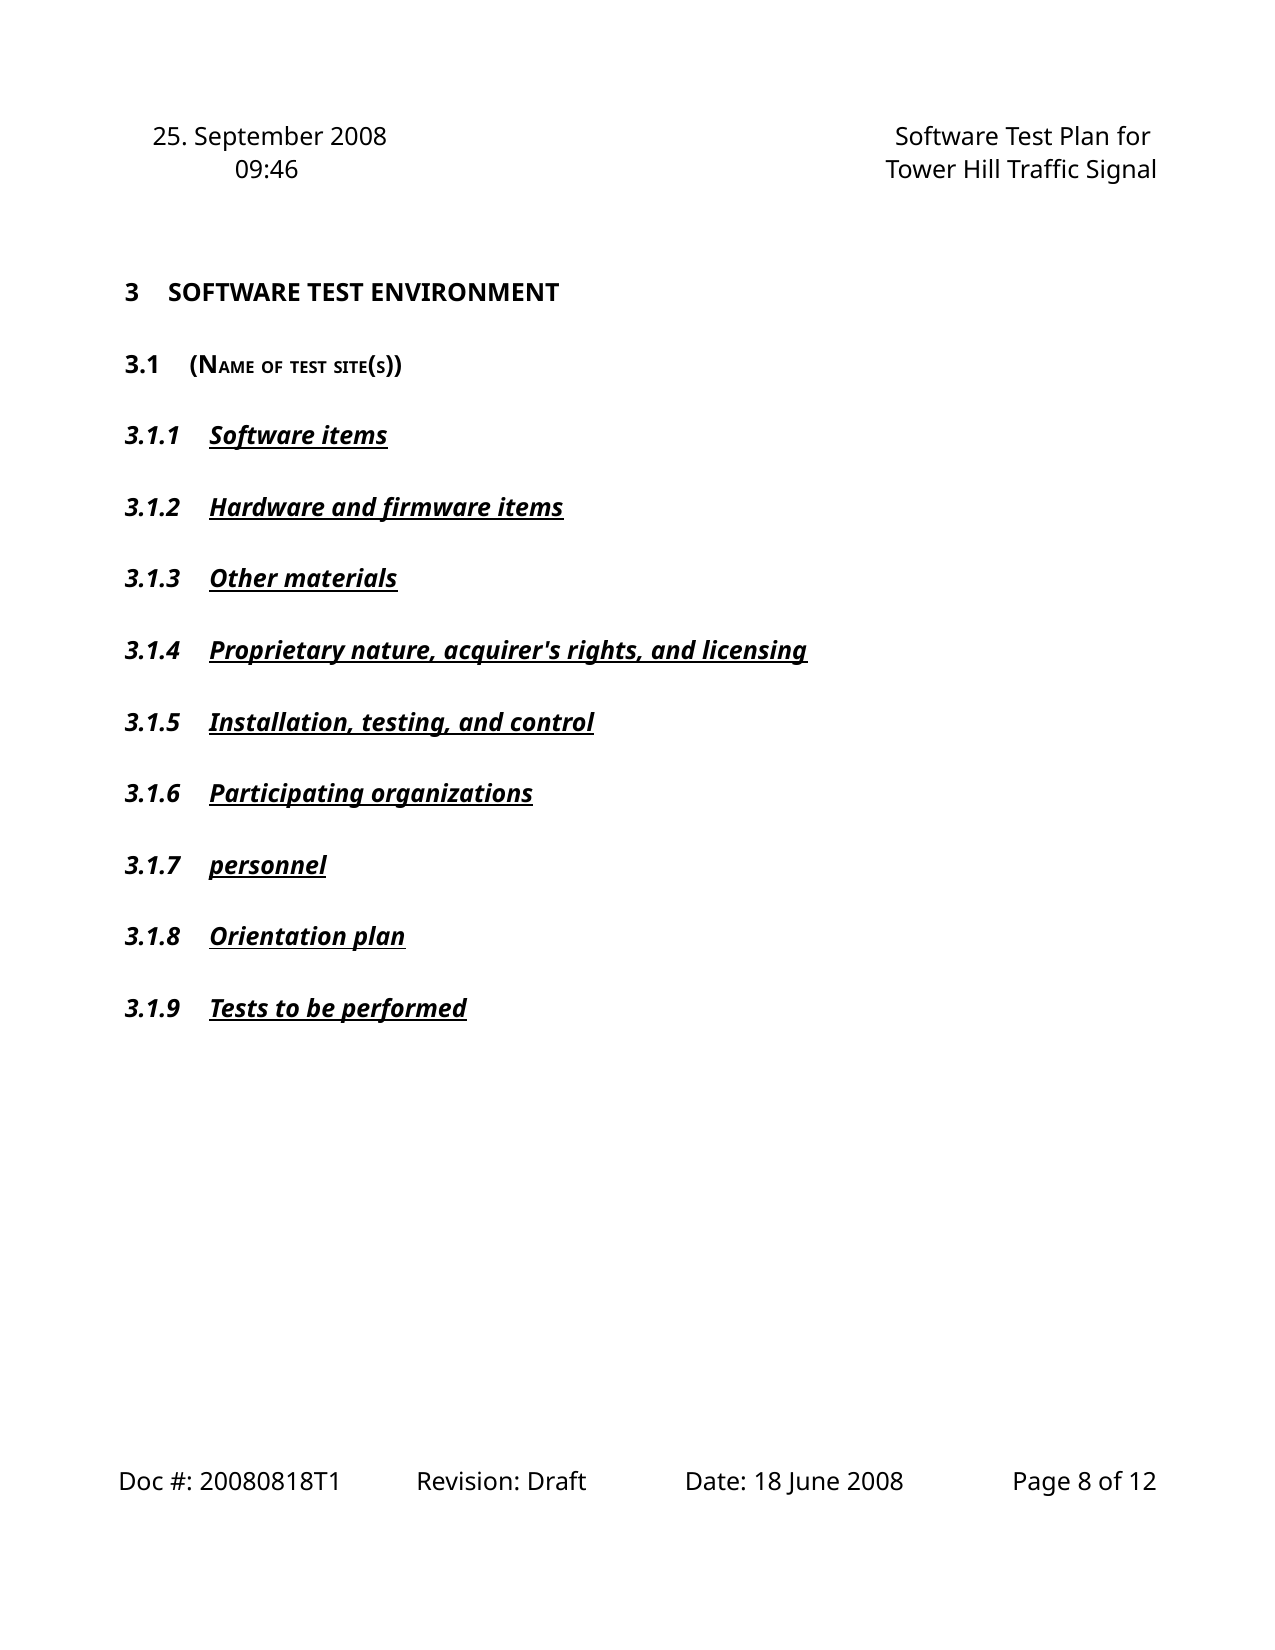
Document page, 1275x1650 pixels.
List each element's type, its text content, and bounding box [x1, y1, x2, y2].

subtitle Orientation plan [118, 919, 1157, 953]
subtitle Hardware and firmware items [118, 489, 1157, 523]
subtitle personnel [118, 847, 1157, 881]
subtitle (Name of test site(s)) [118, 346, 1157, 380]
subtitle Proprietary nature, acquirer's rights, and licensing [118, 633, 1157, 667]
subtitle Tests to be performed [118, 990, 1157, 1024]
subtitle Software test environment [118, 275, 1157, 309]
subtitle Other materials [118, 561, 1157, 595]
subtitle Participating organizations [118, 776, 1157, 810]
subtitle Software items [118, 418, 1157, 452]
subtitle Installation, testing, and control [118, 704, 1157, 738]
